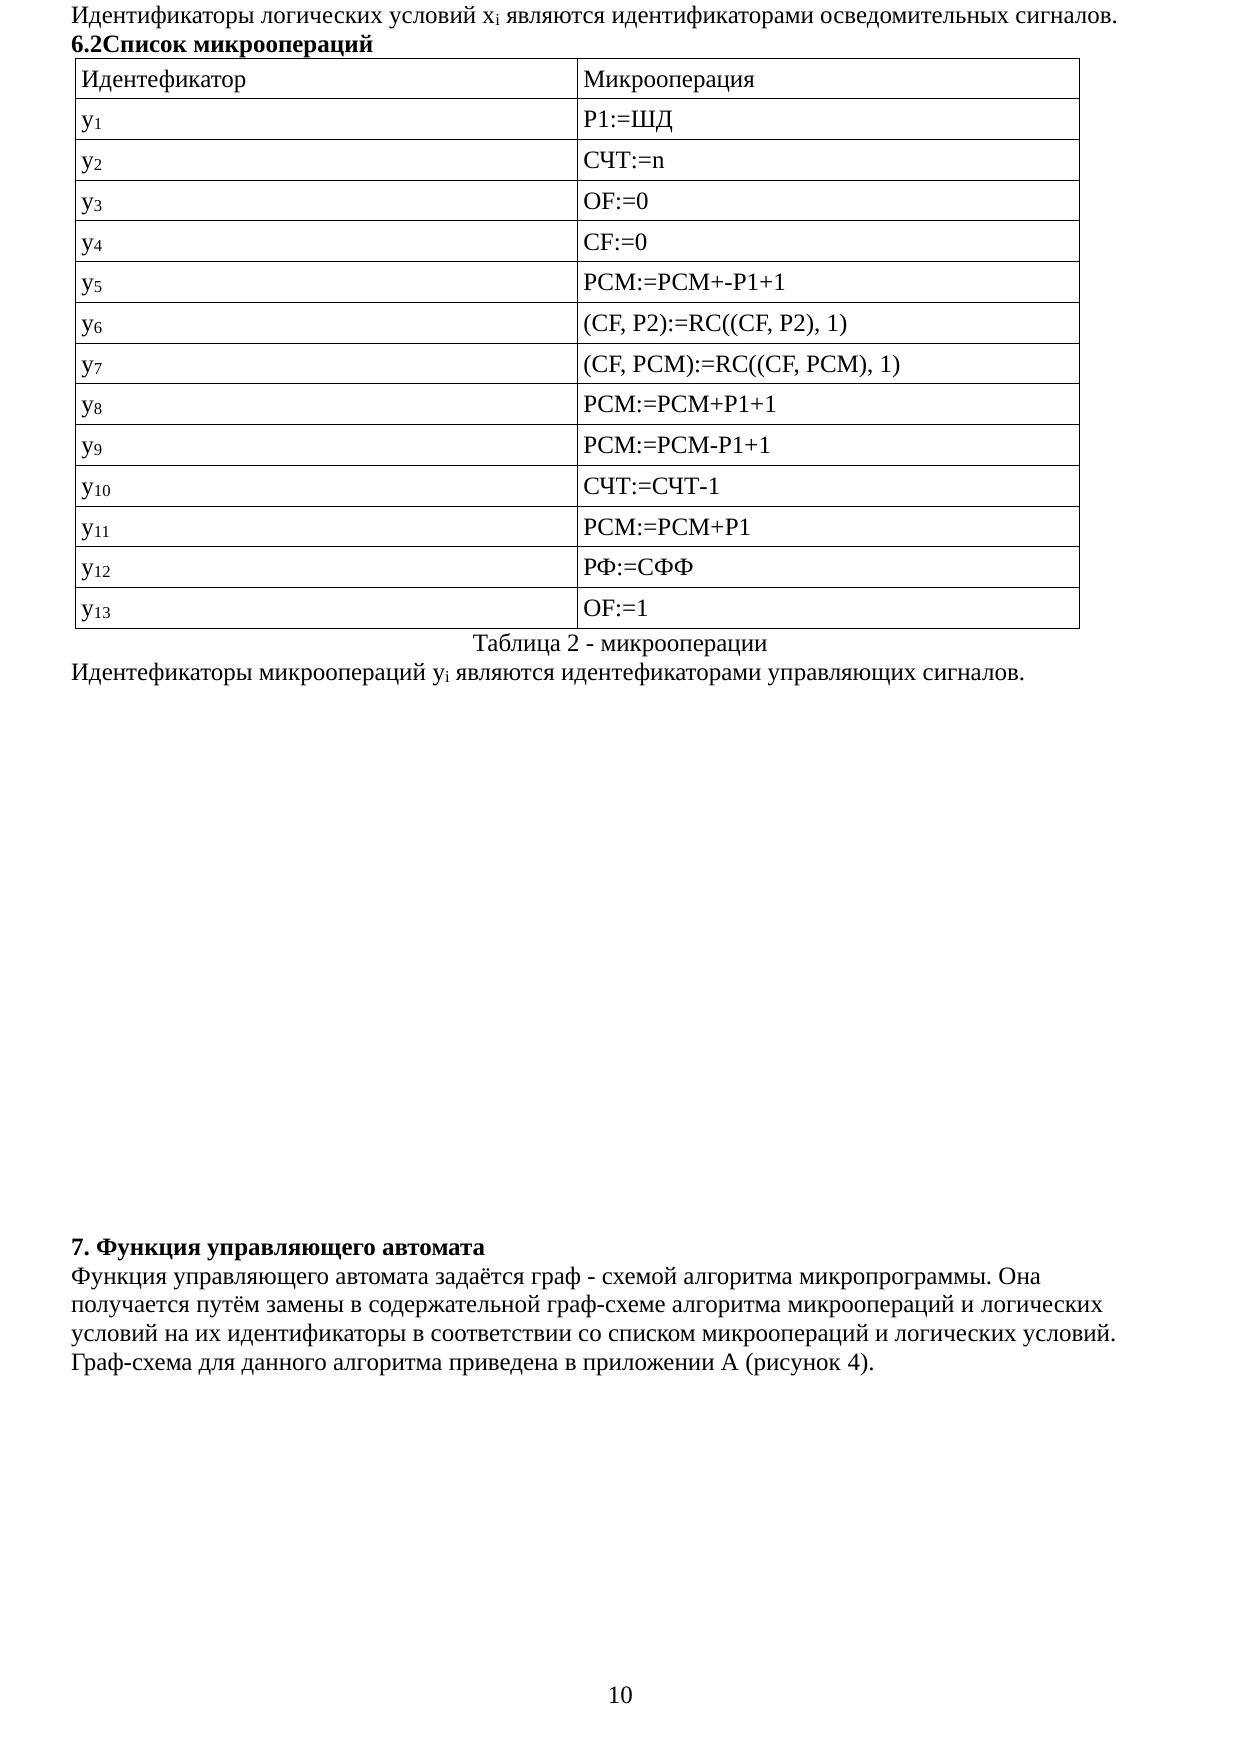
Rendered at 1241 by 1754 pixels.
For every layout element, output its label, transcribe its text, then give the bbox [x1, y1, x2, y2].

text получается путём замены в содержательной граф-схеме алгоритма микроопераций и логических условий на их идентификаторы в соответствии со списком микроопераций и логических условий. [71, 1289, 1169, 1347]
table_cell y5 [76, 262, 577, 302]
text 6.2Список микроопераций [71, 29, 1169, 57]
table_cell y4 [76, 221, 577, 261]
table_cell PCM:=PCM+P1+1 [578, 384, 1079, 424]
table_header Микрооперация [578, 59, 1079, 98]
table_cell OF:=1 [578, 588, 1079, 628]
text Идентификаторы логических условий xi являются идентификаторами осведомительных сигналов. [71, 0, 1169, 29]
table_cell y6 [76, 303, 577, 343]
table_cell (CF, РСМ):=RC((CF, PCM), 1) [578, 344, 1079, 383]
table_cell y11 [76, 507, 577, 546]
table_cell PCM:=PCM-P1+1 [578, 425, 1079, 465]
table_cell y1 [76, 99, 577, 139]
text Идентефикаторы микроопераций yi являются идентефикаторами управляющих сигналов. [71, 657, 1169, 686]
text Граф-схема для данного алгоритма приведена в приложении А (рисунок 4). [71, 1347, 1169, 1376]
table_cell РСМ:=РСМ+-Р1+1 [578, 262, 1079, 302]
table_cell СЧТ:=СЧТ-1 [578, 466, 1079, 506]
text Функция управляющего автомата задаётся граф - схемой алгоритма микропрограммы. Она [71, 1261, 1169, 1289]
text Таблица 2 - микрооперации [71, 628, 1169, 657]
table_header Идентефикатор [76, 59, 577, 98]
table_cell y2 [76, 140, 577, 180]
table_cell y8 [76, 384, 577, 424]
table_cell CF:=0 [578, 221, 1079, 261]
table_cell y10 [76, 466, 577, 506]
table_cell РСМ:=РСМ+P1 [578, 507, 1079, 546]
table_cell OF:=0 [578, 181, 1079, 220]
table_cell РФ:=СФФ [578, 547, 1079, 587]
table_cell (CF, P2):=RC((CF, P2), 1) [578, 303, 1079, 343]
table_cell СЧТ:=n [578, 140, 1079, 180]
table_cell y12 [76, 547, 577, 587]
table_cell Р1:=ШД [578, 99, 1079, 139]
table_cell y3 [76, 181, 577, 220]
table_cell y7 [76, 344, 577, 383]
table_cell y13 [76, 588, 577, 628]
table_cell y9 [76, 425, 577, 465]
text 7. Функция управляющего автомата [71, 1232, 1169, 1261]
